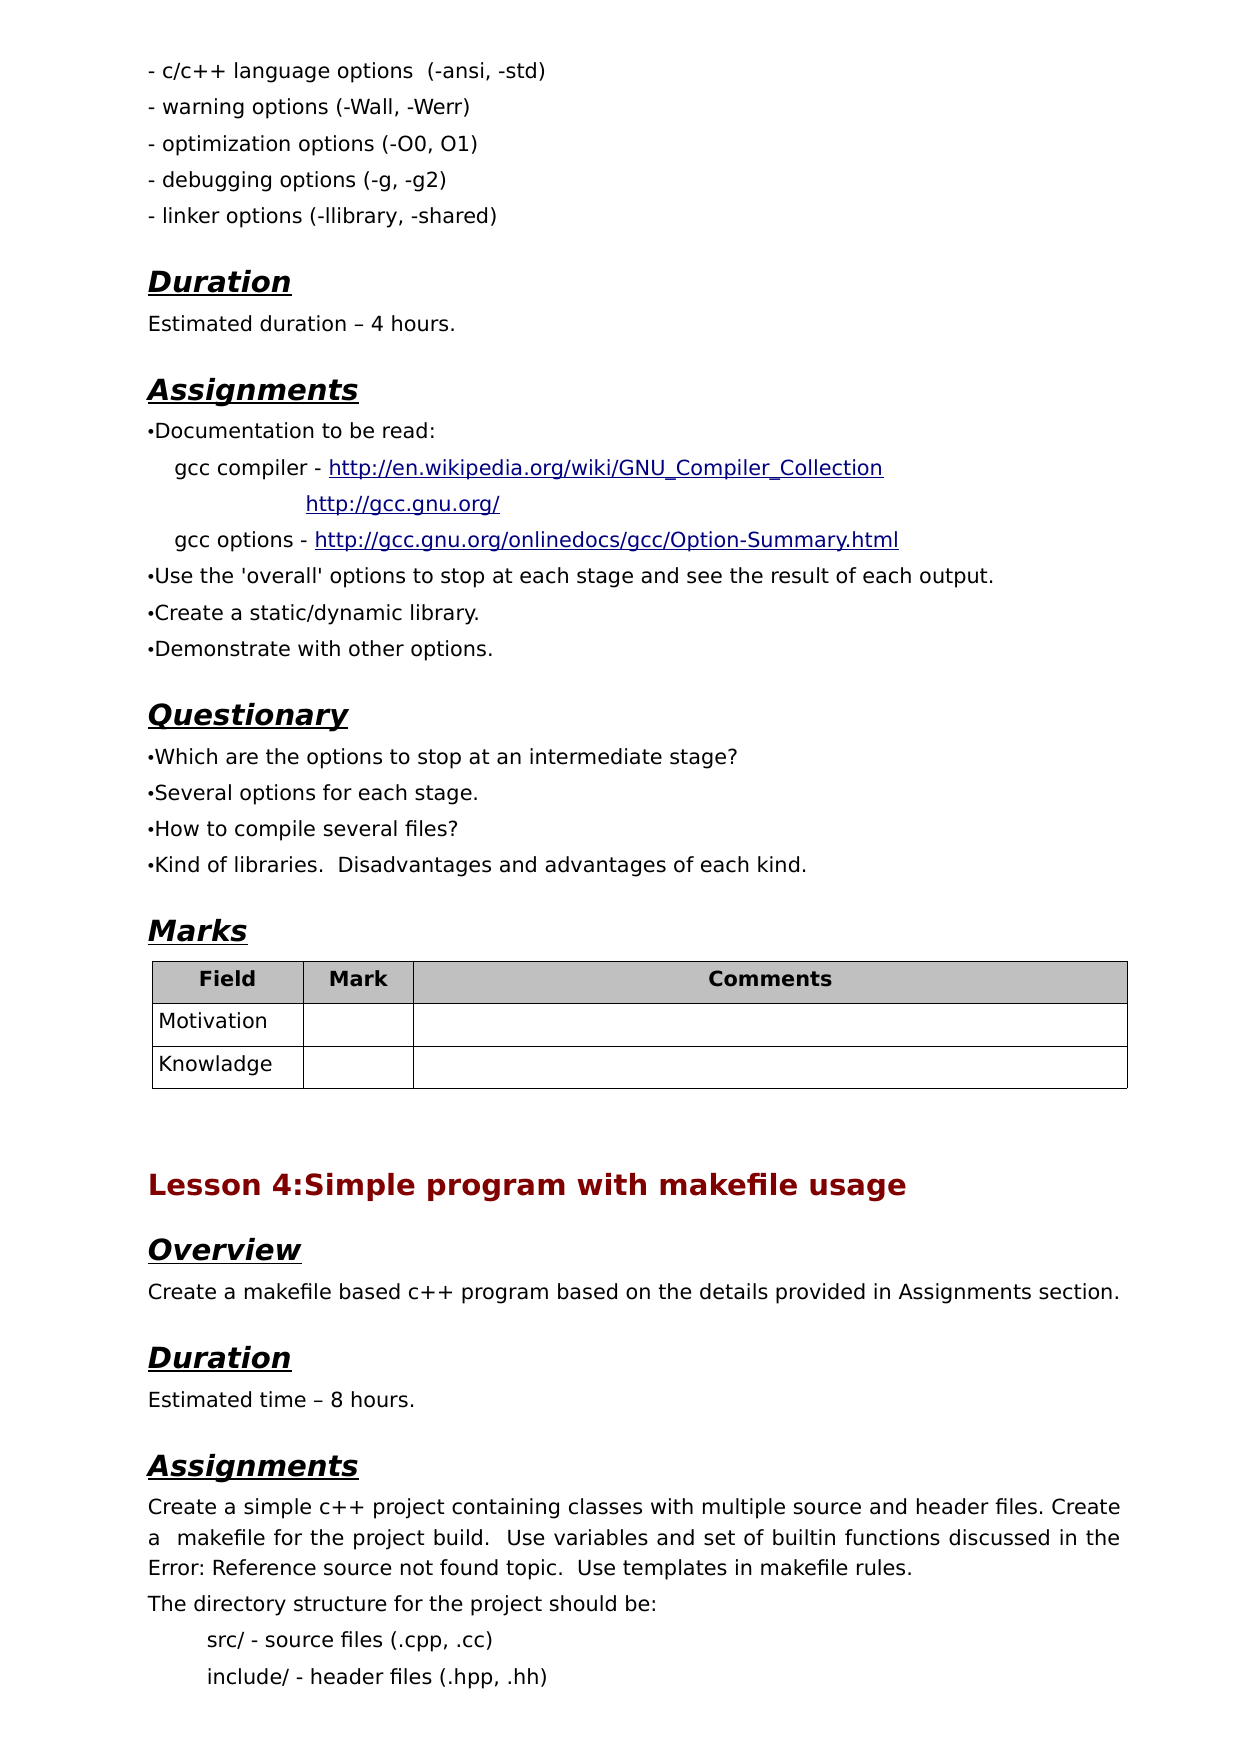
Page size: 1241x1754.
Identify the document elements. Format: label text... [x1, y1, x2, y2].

list Several options for each stage. [148, 781, 1122, 805]
subtitle Duration [148, 265, 1122, 299]
table_cell [414, 1047, 1127, 1088]
text The directory structure for the project should be: [148, 1592, 1122, 1616]
subtitle Duration [148, 1341, 1122, 1375]
list Documentation to be read: [148, 419, 1122, 444]
text Create a makefile based c++ program based on the details provided in Assignments section. [148, 1280, 1122, 1304]
list Which are the options to stop at an intermediate stage? [148, 745, 1122, 769]
text - warning options (-Wall, -Werr) [148, 95, 1122, 119]
table_header Mark [304, 962, 413, 1003]
text include/ - header files (.hpp, .hh) [148, 1665, 1122, 1689]
list Kind of libraries. Disadvantages and advantages of each kind. [148, 853, 1122, 878]
text gcc options - http://gcc.gnu.org/onlinedocs/gcc/Option-Summary.html [148, 528, 1122, 552]
text - c/c++ language options (-ansi, -std) [148, 59, 1122, 83]
list How to compile several files? [148, 817, 1122, 841]
table_cell [414, 1004, 1127, 1046]
table_cell Motivation [153, 1004, 303, 1046]
subtitle Marks [148, 915, 1122, 949]
table_header Field [153, 962, 303, 1003]
list Demonstrate with other options. [148, 637, 1122, 661]
text - debugging options (-g, -g2) [148, 168, 1122, 192]
table_cell [304, 1004, 413, 1046]
subtitle Simple program with makefile usage [148, 1168, 1122, 1202]
subtitle Assignments [148, 373, 1122, 407]
table_header Comments [414, 962, 1127, 1003]
text Create a simple c++ project containing classes with multiple source and header files. Create a makefile for the project build. Use variables and set of builtin functions discussed in the Error: Reference source not found topic. Use templates in makefile rules. [148, 1495, 1122, 1580]
list Use the 'overall' options to stop at each stage and see the result of each output. [148, 564, 1122, 589]
list Create a static/dynamic library. [148, 601, 1122, 625]
text Estimated time – 8 hours. [148, 1388, 1122, 1412]
text - linker options (-llibrary, -shared) [148, 204, 1122, 228]
subtitle Overview [148, 1233, 1122, 1267]
text src/ - source files (.cpp, .cc) [148, 1628, 1122, 1653]
text - optimization options (-O0, O1) [148, 132, 1122, 156]
subtitle Questionary [148, 698, 1122, 732]
table_cell Knowladge [153, 1047, 303, 1088]
text http://gcc.gnu.org/ [148, 492, 1122, 516]
text gcc compiler - http://en.wikipedia.org/wiki/GNU_Compiler_Collection [148, 456, 1122, 480]
table_cell [304, 1047, 413, 1088]
subtitle Assignments [148, 1449, 1122, 1483]
text Estimated duration – 4 hours. [148, 312, 1122, 336]
